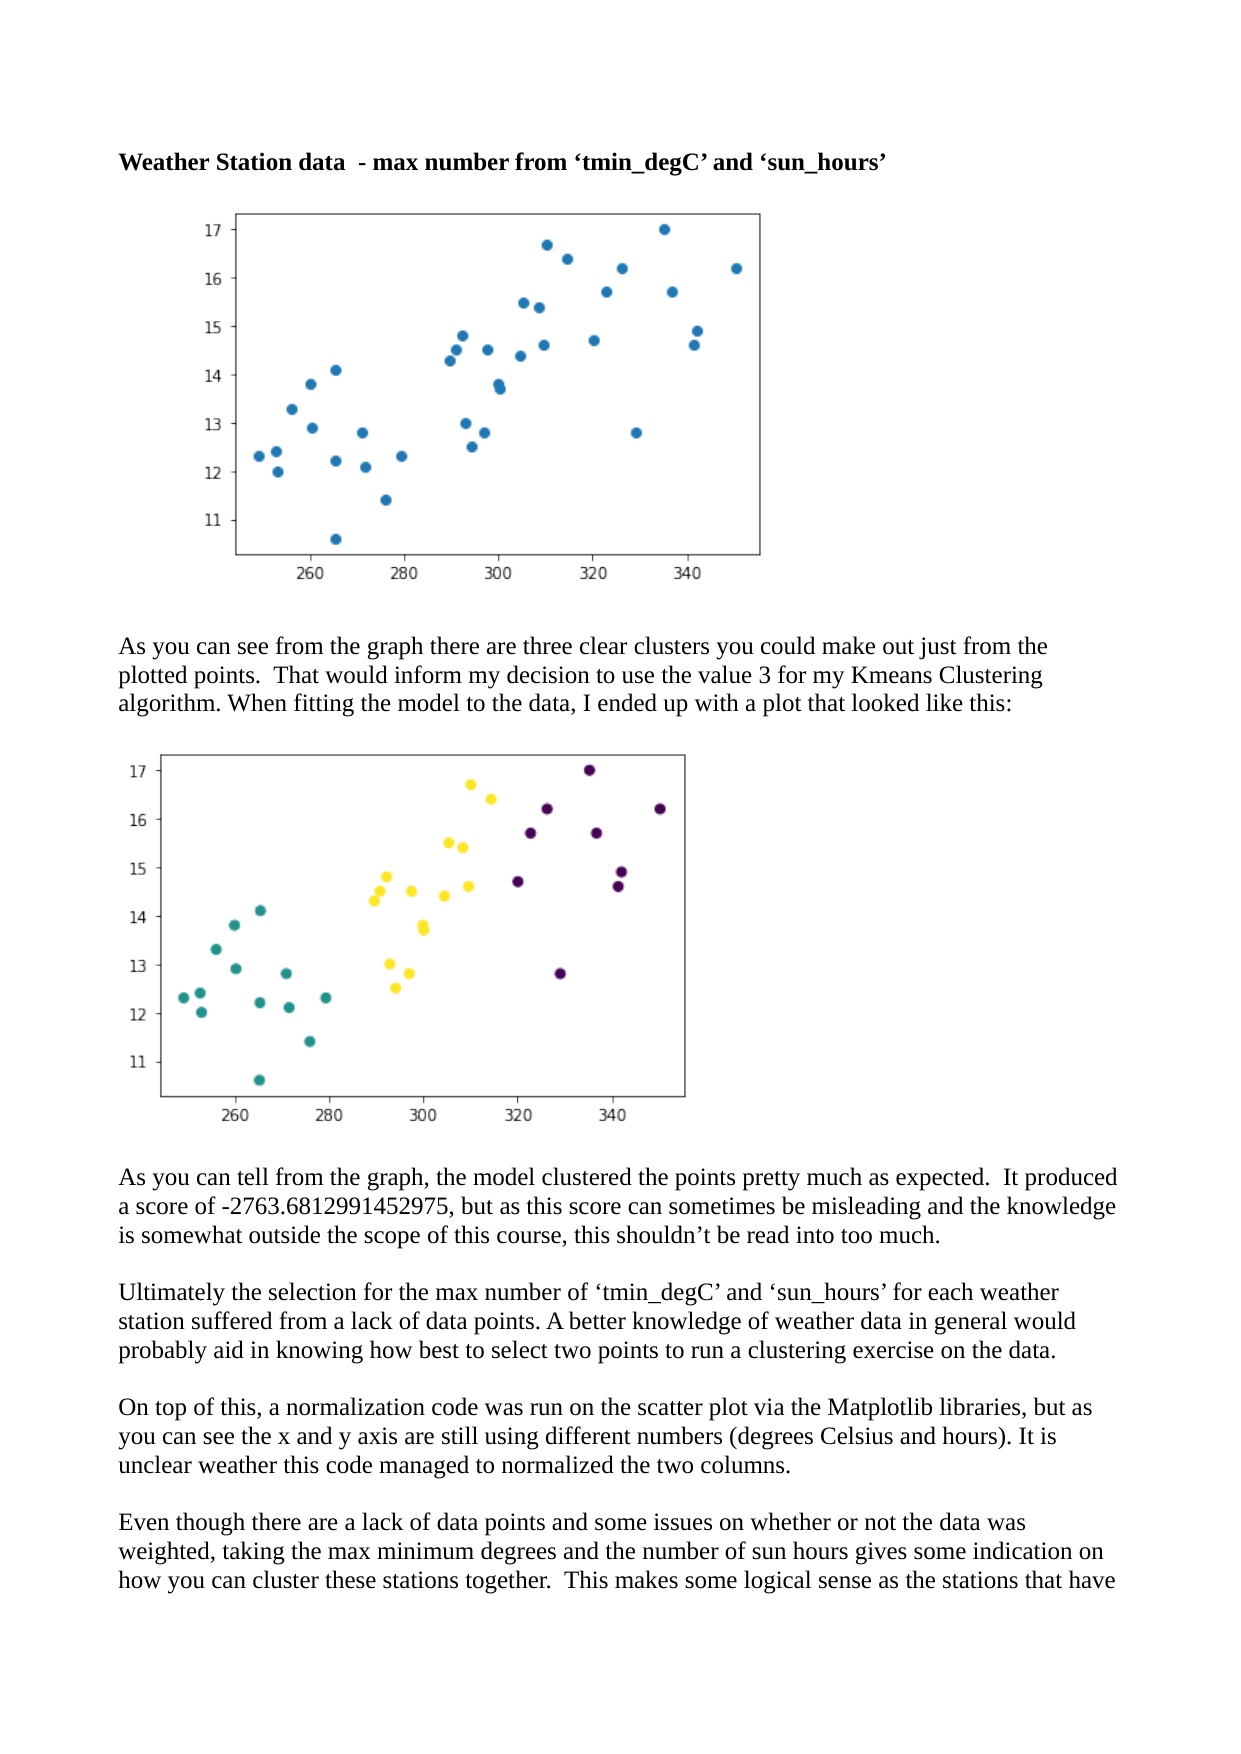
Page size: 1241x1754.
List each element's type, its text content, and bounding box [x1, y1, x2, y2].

text As you can tell from the graph, the model clustered the points pretty much as expected. It produced a score of -2763.6812991452975, but as this score can sometimes be misleading and the knowledge is somewhat outside the scope of this course, this shouldn’t be read into too much. [118, 1162, 1122, 1248]
text Ultimately the selection for the max number of ‘tmin_degC’ and ‘sun_hours’ for each weather station suffered from a lack of data points. A better knowledge of weather data in general would probably aid in knowing how best to select two points to run a clustering exercise on the data. [118, 1277, 1122, 1363]
text On top of this, a normalization code was run on the scatter plot via the Matplotlib libraries, but as you can see the x and y axis are still using different numbers (degrees Celsius and hours). It is unclear weather this code managed to normalized the two columns. [118, 1392, 1122, 1478]
text As you can see from the graph there are three clear clusters you could make out just from the plotted points. That would inform my decision to use the value 3 for my Kmeans Clustering algorithm. When fitting the model to the data, I ended up with a plot that looked like this: [118, 631, 1122, 717]
text Even though there are a lack of data points and some issues on whether or not the data was weighted, taking the max minimum degrees and the number of sun hours gives some indication on how you can cluster these stations together. This makes some logical sense as the stations that have [118, 1507, 1122, 1593]
picture [118, 746, 694, 1134]
picture [193, 204, 769, 592]
text Weather Station data - max number from ‘tmin_degC’ and ‘sun_hours’ [118, 147, 1122, 176]
